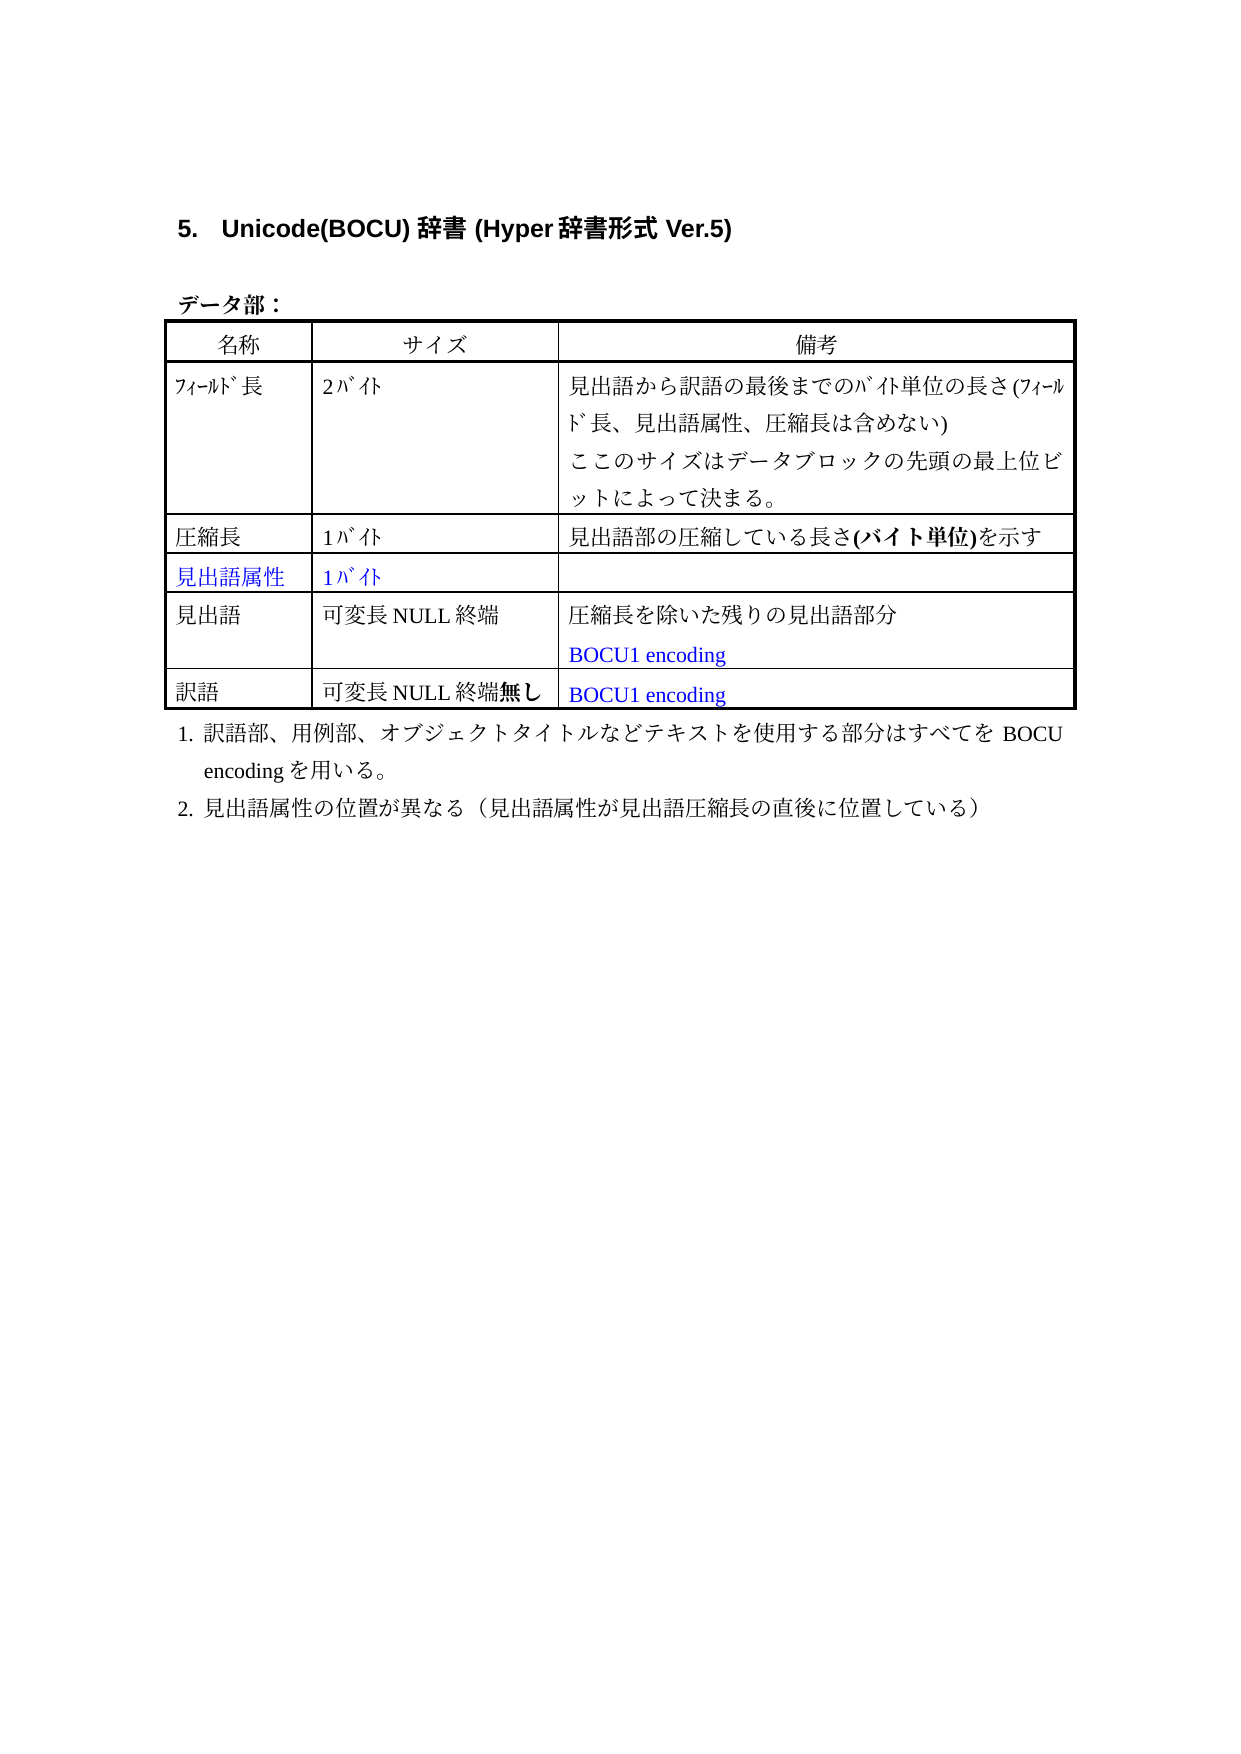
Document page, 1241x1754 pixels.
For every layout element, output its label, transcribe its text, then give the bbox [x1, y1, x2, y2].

table_cell 訳語 [167, 669, 311, 707]
subtitle Unicode(BOCU) 辞書 (Hyper辞書形式 Ver.5) [177, 207, 1063, 244]
table_header 名称 [167, 323, 311, 360]
table_cell 可変長NULL終端 [313, 593, 558, 668]
table_cell 見出語部の圧縮している長さ(バイト単位)を示す [559, 515, 1073, 552]
table_cell 見出語から訳語の最後までのﾊﾞｲﾄ単位の長さ(ﾌｨｰﾙﾄﾞ長、見出語属性、圧縮長は含めない) ここのサイズはデータブロックの先頭の最上位ビットによって決まる。 [559, 363, 1073, 513]
table_header サイズ [313, 323, 558, 360]
table_cell BOCU1 encoding [559, 669, 1073, 707]
table_cell 圧縮長を除いた残りの見出語部分 BOCU1 encoding [559, 593, 1073, 668]
table_cell 見出語属性 [167, 554, 311, 591]
list 訳語部、用例部、オブジェクトタイトルなどテキストを使用する部分はすべてをBOCU encodingを用いる。 [177, 710, 1063, 785]
table_cell 1ﾊﾞｲﾄ [313, 554, 558, 591]
table_cell [559, 554, 1073, 591]
text データ部： [177, 282, 1063, 319]
table_cell 可変長NULL終端無し [313, 669, 558, 707]
table_cell ﾌｨｰﾙﾄﾞ長 [167, 363, 311, 513]
table_cell 見出語 [167, 593, 311, 668]
table_cell 圧縮長 [167, 515, 311, 552]
table_cell 1ﾊﾞｲﾄ [313, 515, 558, 552]
table_cell 2ﾊﾞｲﾄ [313, 363, 558, 513]
list 見出語属性の位置が異なる（見出語属性が見出語圧縮長の直後に位置している） [177, 785, 1063, 822]
table_header 備考 [559, 323, 1073, 360]
